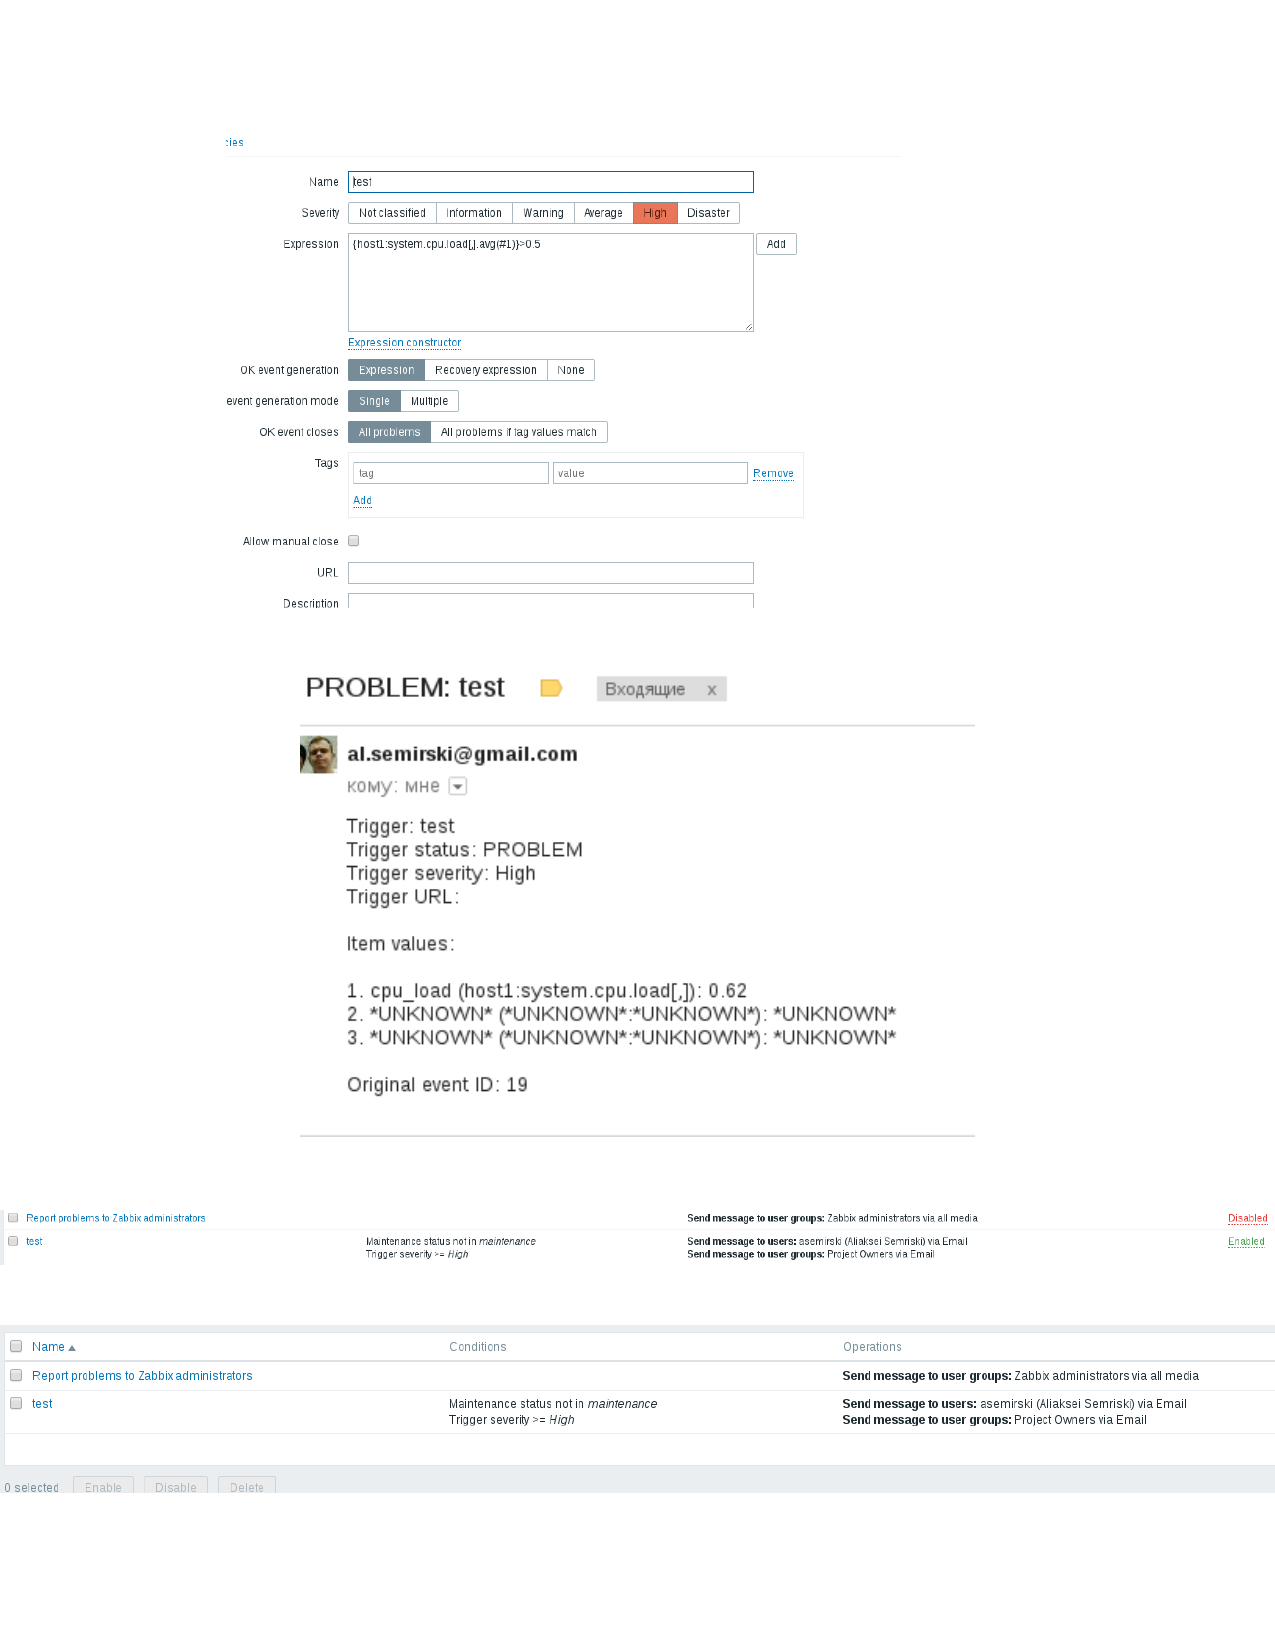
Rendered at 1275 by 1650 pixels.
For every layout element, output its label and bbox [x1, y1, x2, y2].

picture [0, 1210, 1275, 1265]
picture [225, 135, 901, 608]
picture [300, 664, 976, 1137]
picture [0, 1325, 1275, 1493]
